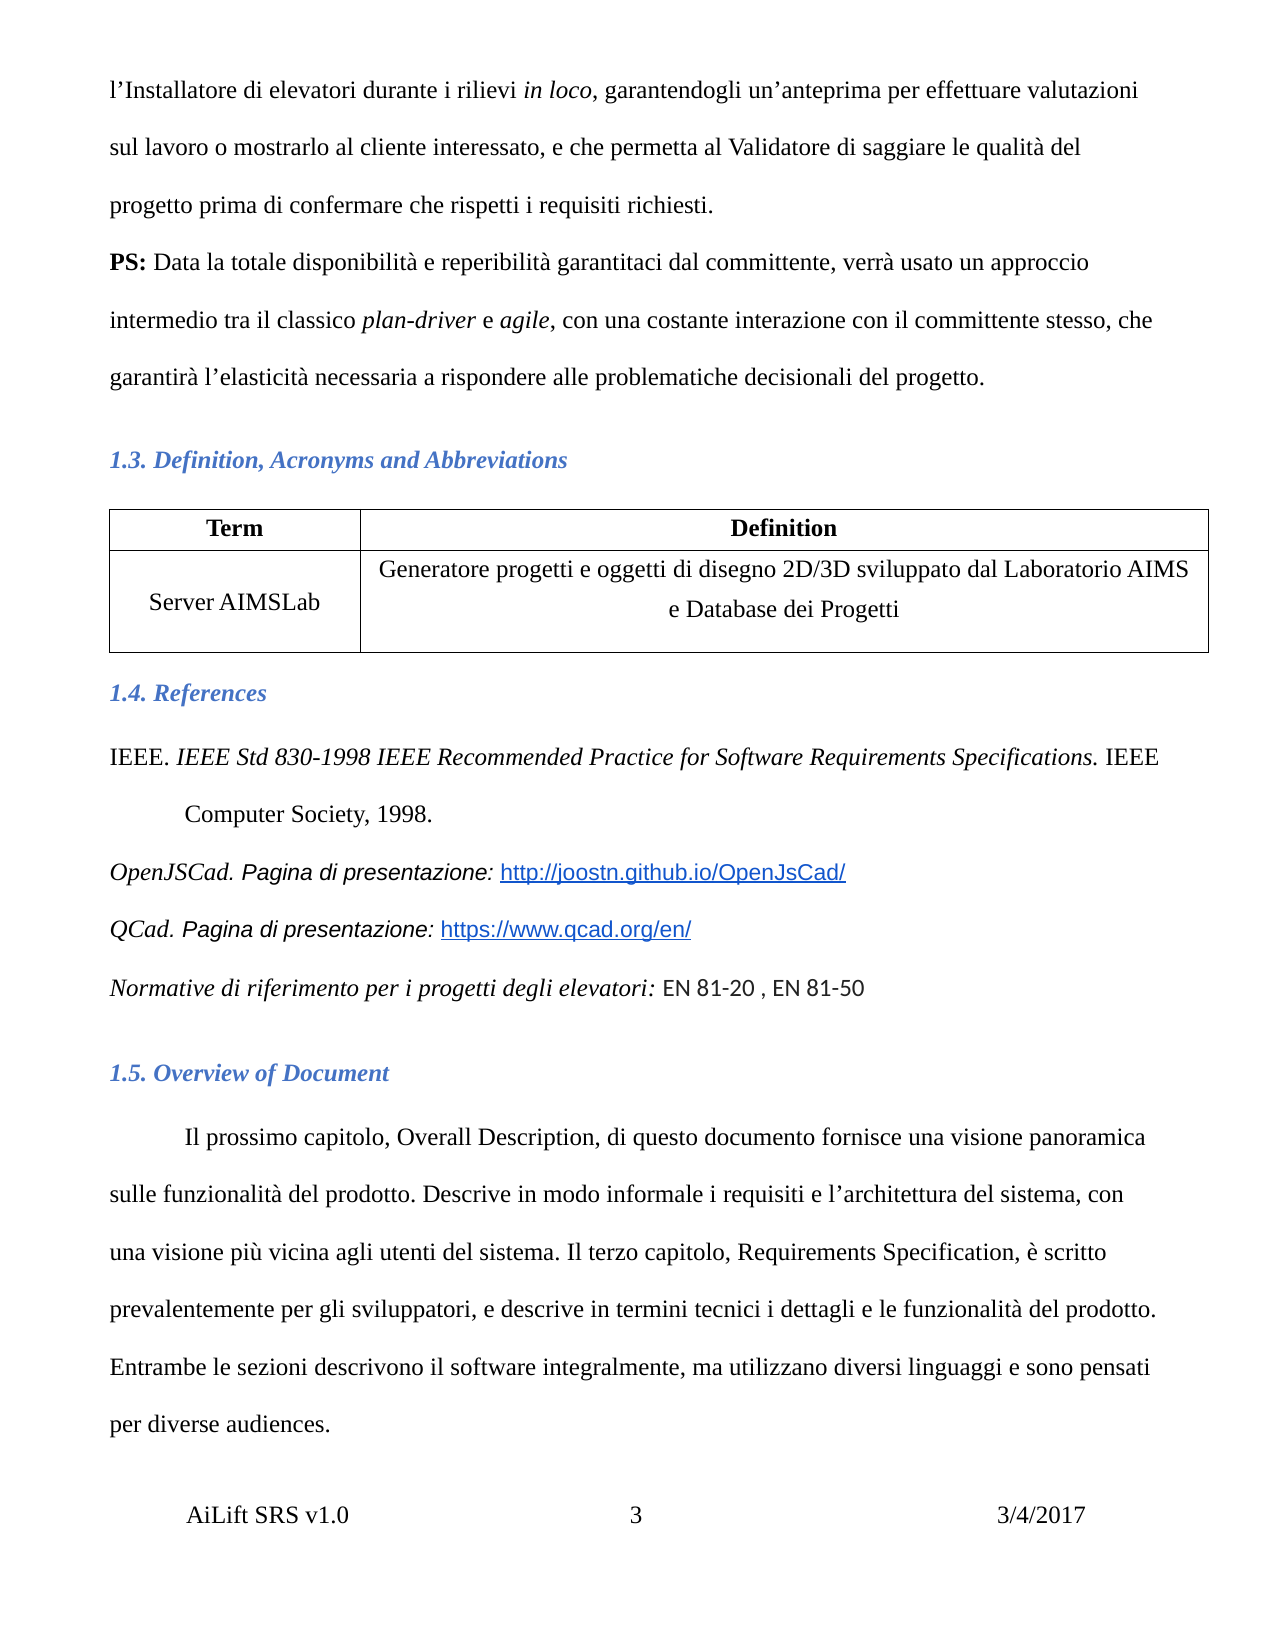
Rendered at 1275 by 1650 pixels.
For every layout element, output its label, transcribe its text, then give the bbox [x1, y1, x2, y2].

table_header Definition [361, 510, 1208, 550]
text QCad. Pagina di presentazione: https://www.qcad.org/en/ [109, 914, 1162, 943]
text PS: Data la totale disponibilità e reperibilità garantitaci dal committente, verrà usato un approccio intermedio tra il classico plan-driver e agile, con una costante interazione con il committente stesso, che garantirà l’elasticità necessaria a rispondere alle problematiche decisionali del progetto. [109, 247, 1162, 391]
text IEEE. IEEE Std 830-1998 IEEE Recommended Practice for Software Requirements Specifications. IEEE Computer Society, 1998. [109, 742, 1162, 828]
table_cell Generatore progetti e oggetti di disegno 2D/3D sviluppato dal Laboratorio AIMS e Database dei Progetti [361, 551, 1208, 652]
text l’Installatore di elevatori durante i rilievi in loco, garantendogli un’anteprima per effettuare valutazioni sul lavoro o mostrarlo al cliente interessato, e che permetta al Validatore di saggiare le qualità del progetto prima di confermare che rispetti i requisiti richiesti. [109, 75, 1162, 219]
table_cell Server AIMSLab [110, 551, 360, 652]
text Normative di riferimento per i progetti degli elevatori: EN 81-20 , EN 81-50 [109, 972, 1162, 1002]
table_header Term [110, 510, 360, 550]
subtitle 1.5. Overview of Document [109, 1058, 1162, 1087]
subtitle 1.3. Definition, Acronyms and Abbreviations [109, 445, 1162, 474]
text OpenJSCad. Pagina di presentazione: http://joostn.github.io/OpenJsCad/ [109, 857, 1162, 886]
subtitle 1.4. References [109, 678, 1162, 707]
text Il prossimo capitolo, Overall Description, di questo documento fornisce una visione panoramica sulle funzionalità del prodotto. Descrive in modo informale i requisiti e l’architettura del sistema, con una visione più vicina agli utenti del sistema. Il terzo capitolo, Requirements Specification, è scritto prevalentemente per gli sviluppatori, e descrive in termini tecnici i dettagli e le funzionalità del prodotto. Entrambe le sezioni descrivono il software integralmente, ma utilizzano diversi linguaggi e sono pensati per diverse audiences. [109, 1122, 1162, 1438]
